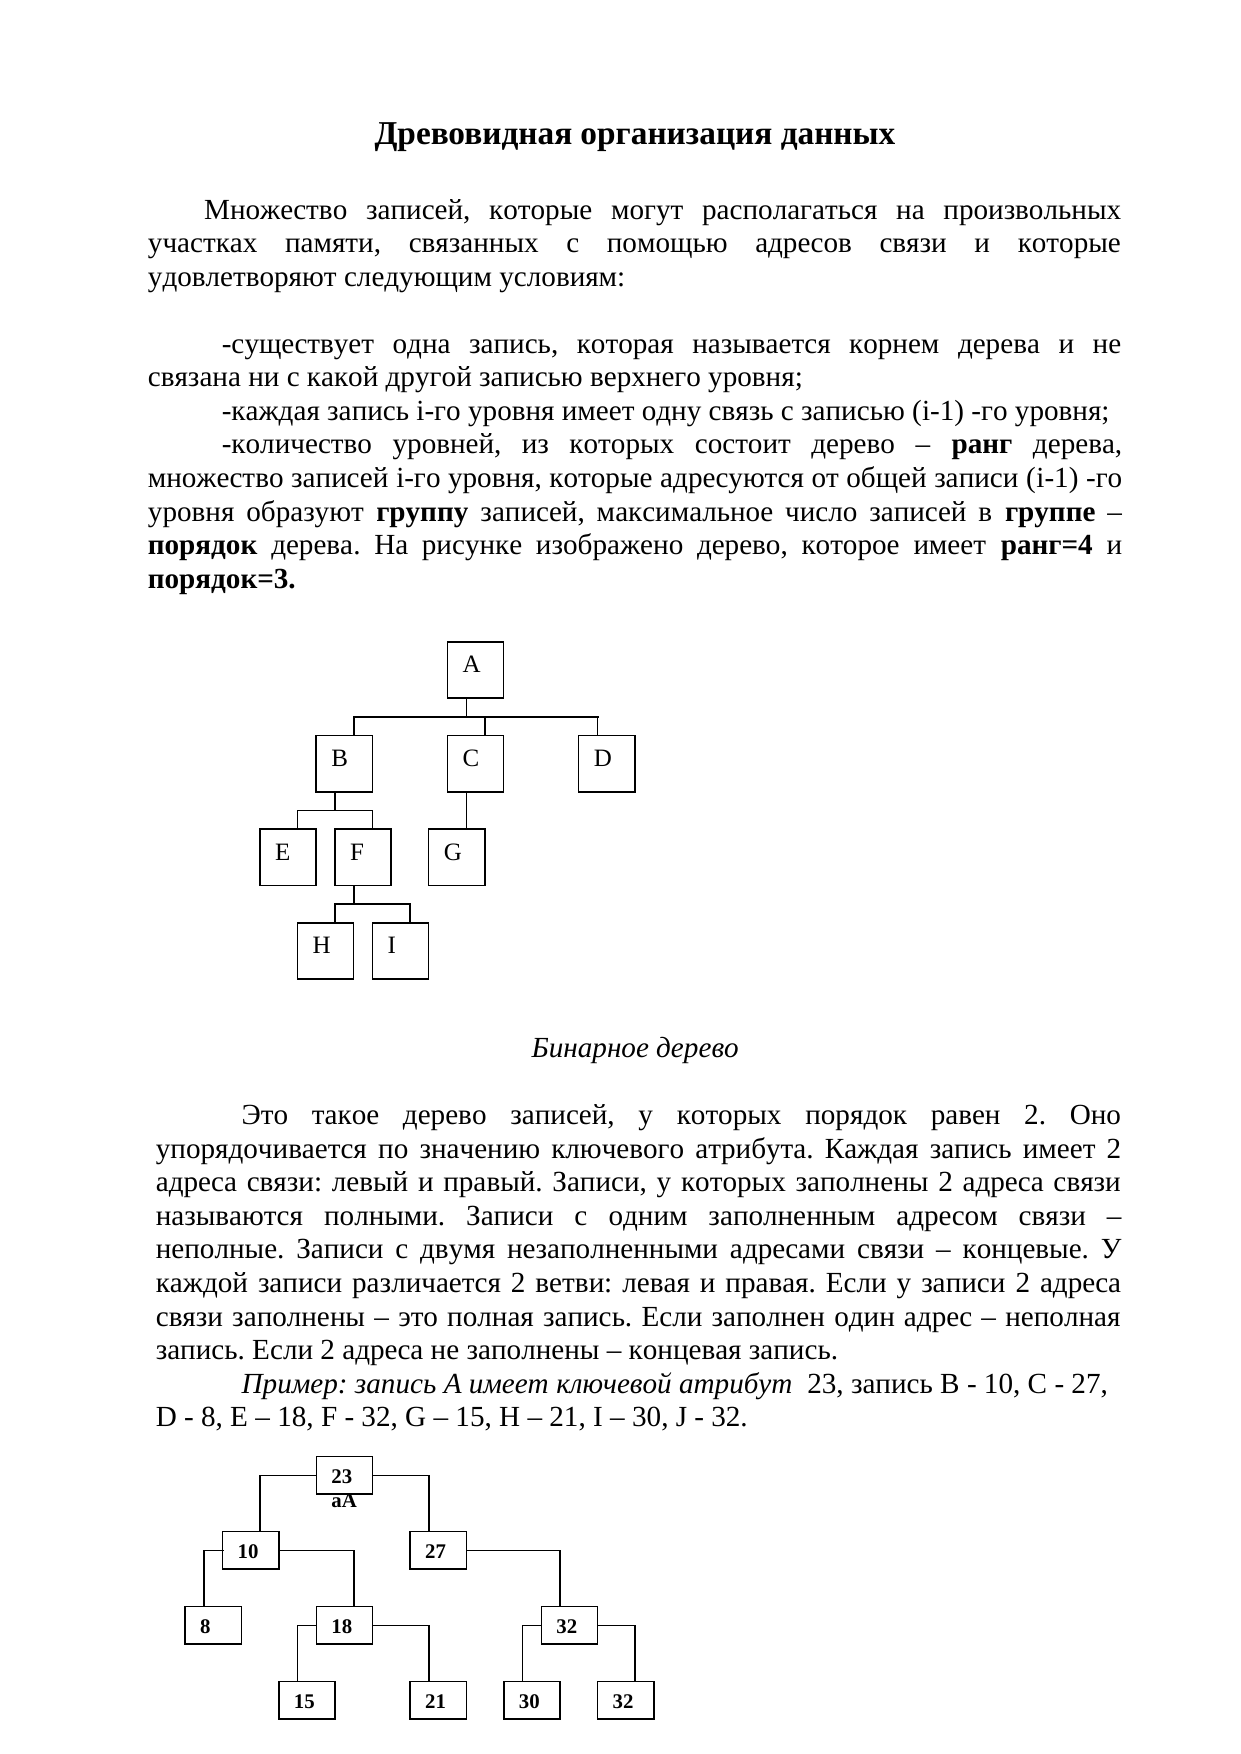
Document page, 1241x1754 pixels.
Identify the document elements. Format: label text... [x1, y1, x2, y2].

text Это такое дерево записей, у которых порядок равен 2. Оно упорядочивается по значению ключевого атрибута. Каждая запись имеет 2 адреса связи: левый и правый. Записи, у которых заполнены 2 адреса связи называются полными. Записи с одним заполненным адресом связи – неполные. Записи с двумя незаполненными адресами связи – концевые. У каждой записи различается 2 ветви: левая и правая. Если у записи 2 адреса связи заполнены – это полная запись. Если заполнен один адрес – неполная запись. Если 2 адреса не заполнены – концевая запись. [156, 1097, 1122, 1366]
text Множество записей, которые могут располагаться на произвольных участках памяти, связанных с помощью адресов связи и которые удовлетворяют следующим условиям: [148, 192, 1122, 292]
text Бинарное дерево [148, 1030, 1122, 1064]
subtitle Древовидная организация данных [148, 114, 1122, 152]
text -существует одна запись, которая называется корнем дерева и не связана ни с какой другой записью верхнего уровня; [148, 326, 1122, 393]
text Пример: запись A имеет ключевой атрибут 23, запись B - 10, С - 27, D - 8, E – 18, F - 32, G – 15, H – 21, I – 30, J - 32. [156, 1366, 1122, 1433]
text -количество уровней, из которых состоит дерево – ранг дерева, множество записей i-го уровня, которые адресуются от общей записи (i-1) -го уровня образуют группу записей, максимальное число записей в группе – порядок дерева. На рисунке изображено дерево, которое имеет ранг=4 и порядок=3. [148, 427, 1122, 594]
text -каждая запись i-го уровня имеет одну связь с записью (i-1) -го уровня; [148, 393, 1122, 427]
